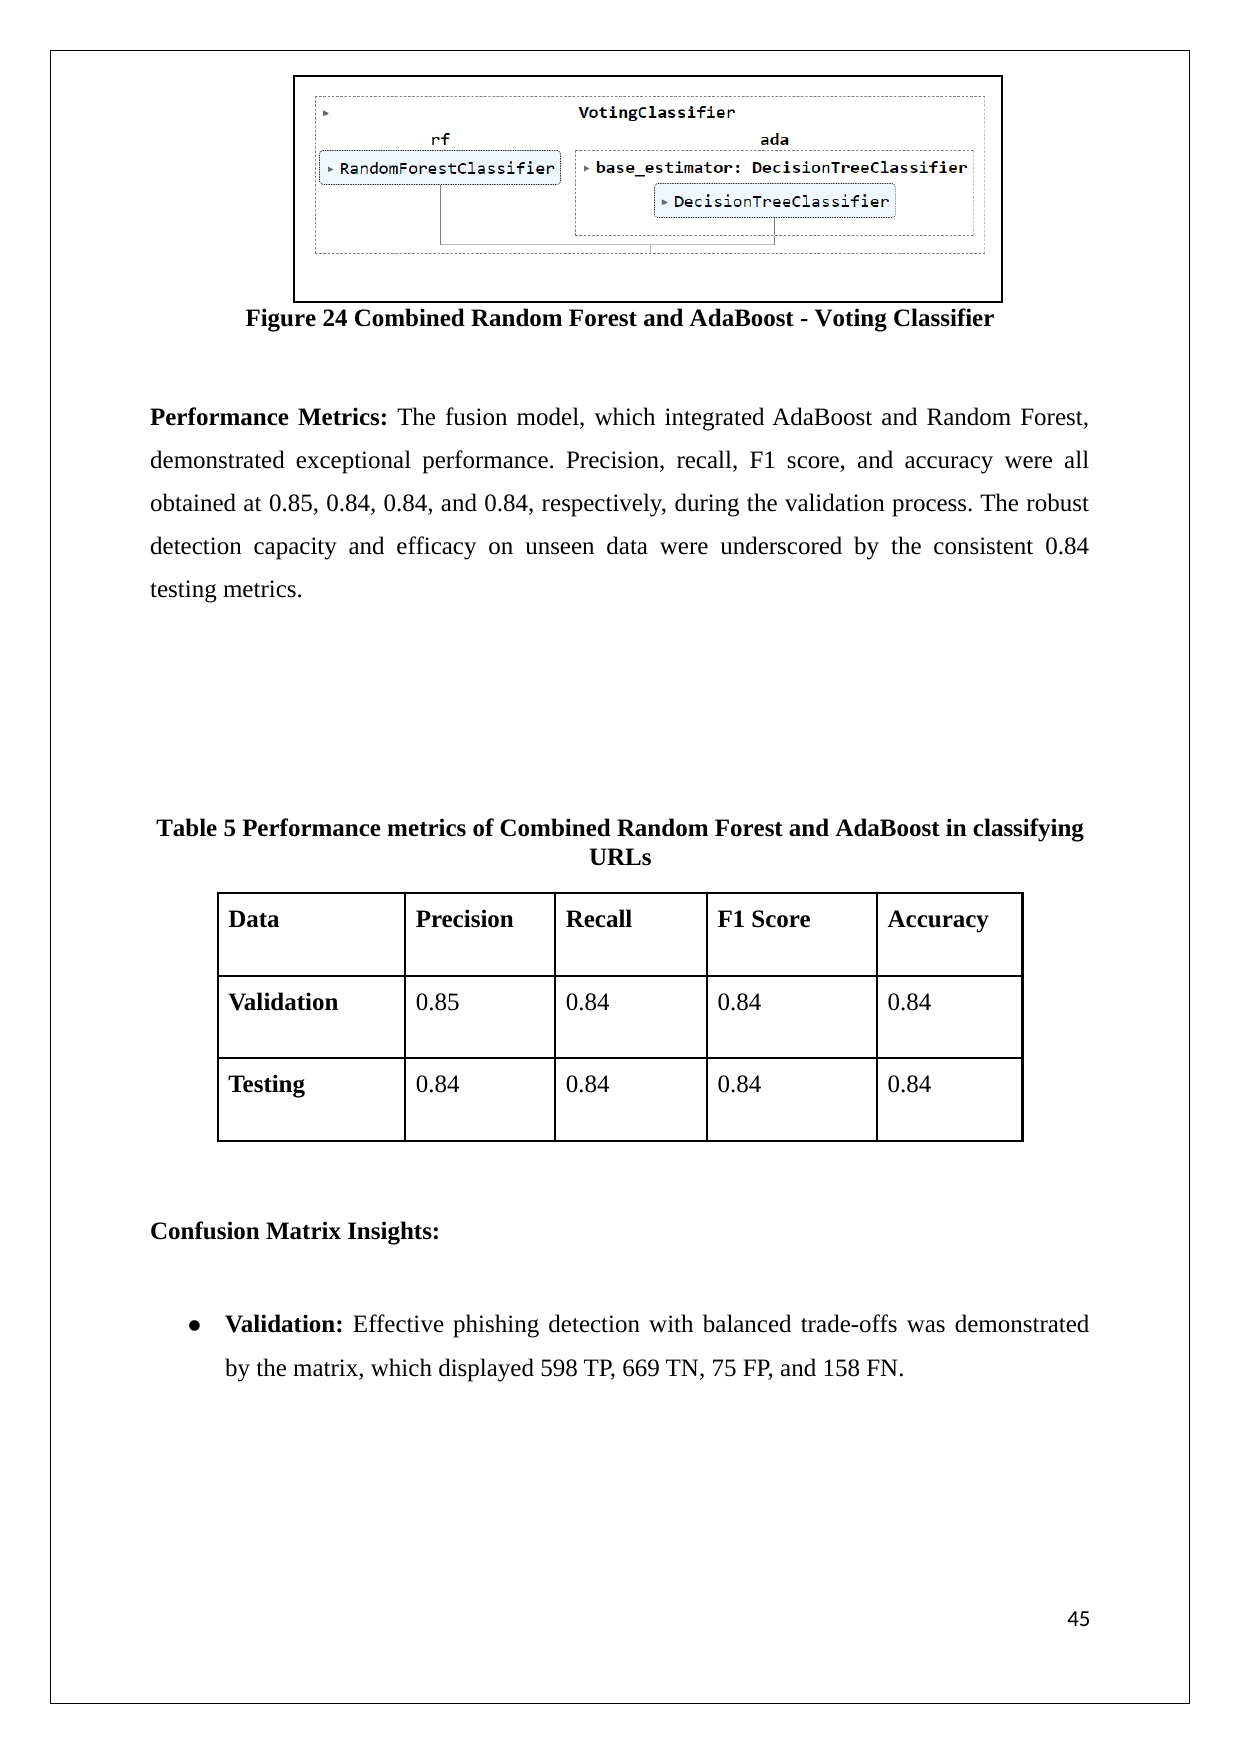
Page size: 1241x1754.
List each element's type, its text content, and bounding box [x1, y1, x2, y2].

table_cell 0.84 [708, 1059, 876, 1140]
table_header F1 Score [708, 894, 876, 974]
text Table 5 Performance metrics of Combined Random Forest and AdaBoost in classifying URLs [150, 813, 1090, 871]
table_header [295, 77, 1001, 301]
table_cell 0.84 [878, 977, 1021, 1057]
table_cell 0.84 [406, 1059, 554, 1140]
table_cell 0.85 [406, 977, 554, 1057]
text Confusion Matrix Insights: [150, 1216, 1090, 1245]
table_cell 0.84 [708, 977, 876, 1057]
table_header Precision [406, 894, 554, 974]
table_header Recall [556, 894, 706, 974]
table_cell Testing [219, 1059, 404, 1140]
text Figure 24 Combined Random Forest and AdaBoost - Voting Classifier [150, 303, 1090, 331]
text Performance Metrics: The fusion model, which integrated AdaBoost and Random Forest, demonstrated exceptional performance. Precision, recall, F1 score, and accuracy were all obtained at 0.85, 0.84, 0.84, and 0.84, respectively, during the validation process. The robust detection capacity and efficacy on unseen data were underscored by the consistent 0.84 testing metrics. [150, 402, 1090, 603]
table_header Accuracy [878, 894, 1021, 974]
table_header Data [219, 894, 404, 974]
table_cell Validation [219, 977, 404, 1057]
table_cell 0.84 [878, 1059, 1021, 1140]
table_cell 0.84 [556, 1059, 706, 1140]
table_cell 0.84 [556, 977, 706, 1057]
list Validation: Effective phishing detection with balanced trade-offs was demonstrated by the matrix, which displayed 598 TP, 669 TN, 75 FP, and 158 FN. [187, 1309, 1090, 1382]
